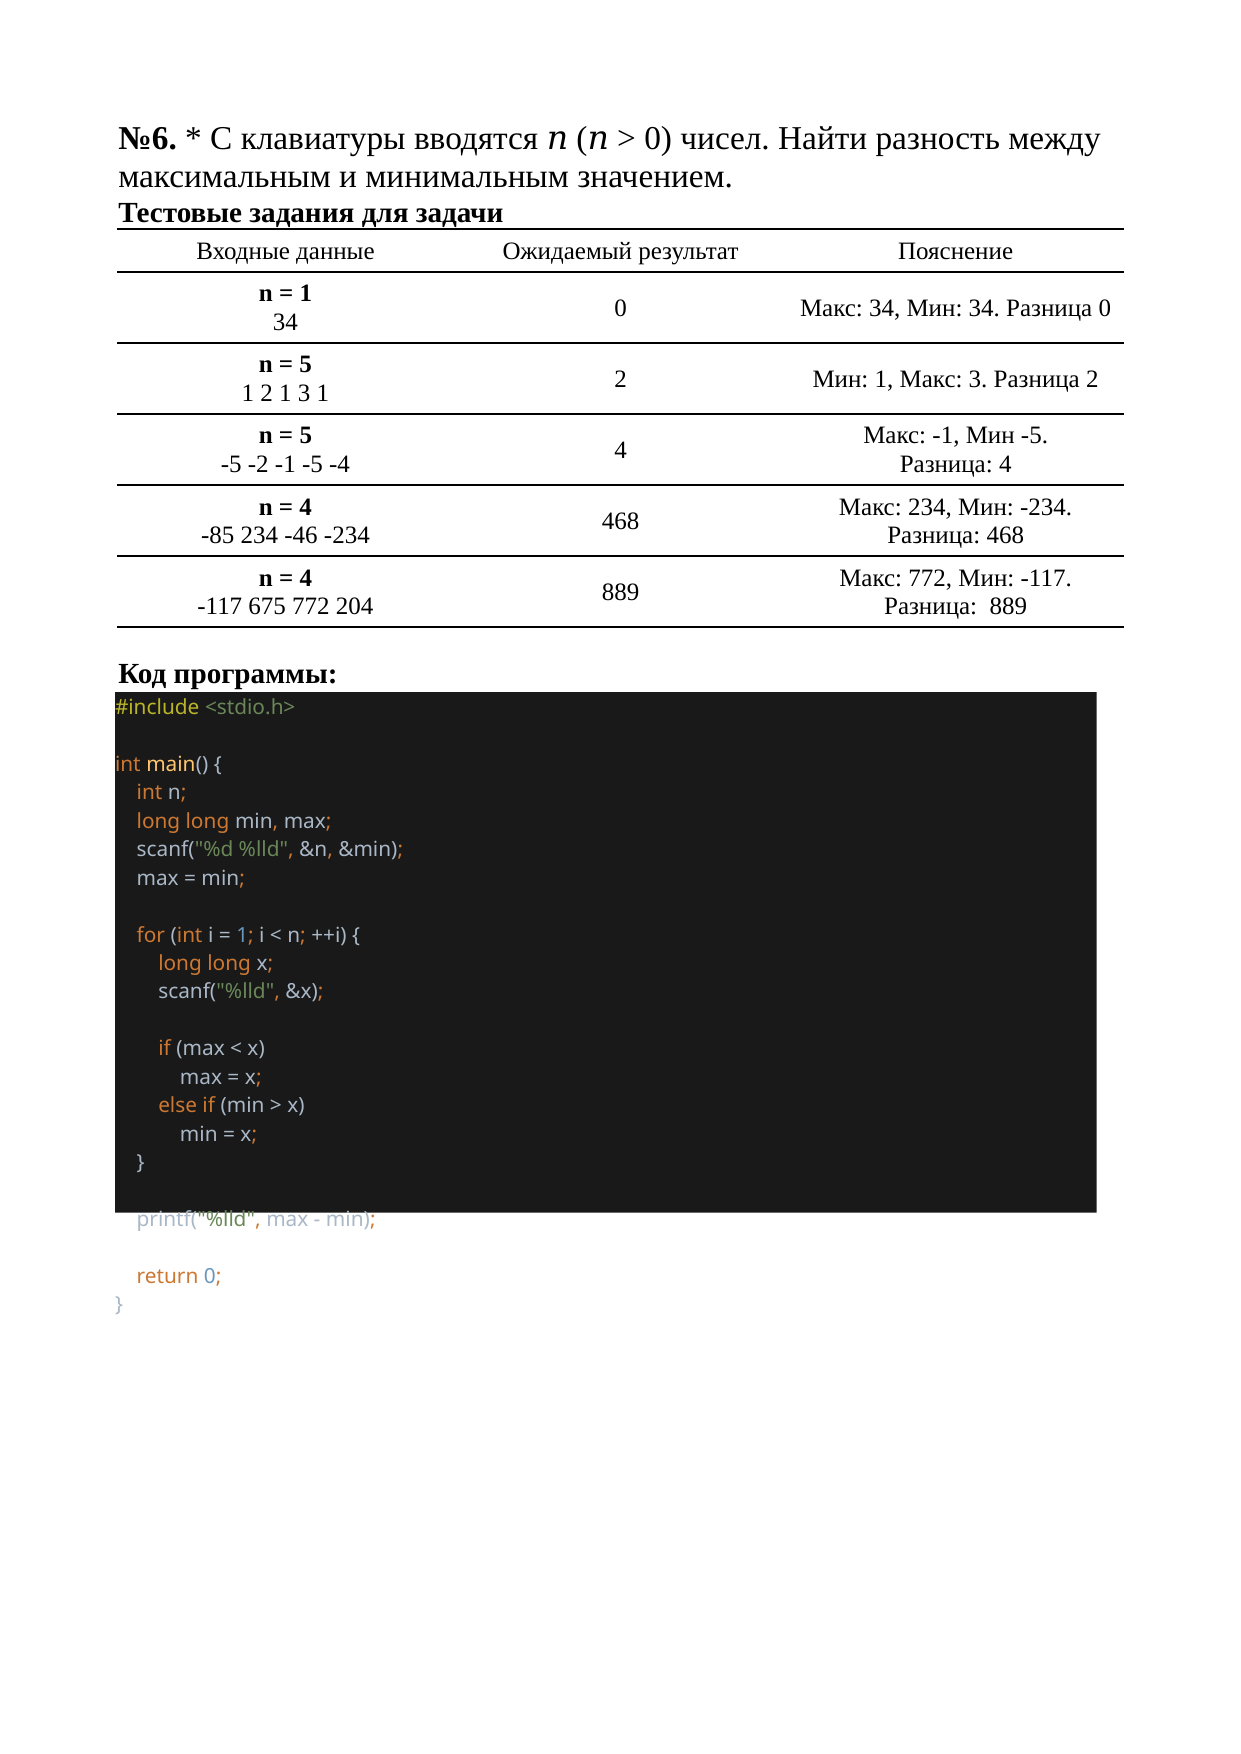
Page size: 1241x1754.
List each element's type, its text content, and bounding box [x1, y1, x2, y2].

table_cell n = 4 -117 675 772 204 [117, 557, 453, 626]
table_cell 2 [453, 344, 787, 413]
table_cell 468 [453, 486, 787, 555]
table_cell Макс: 34, Мин: 34. Разница 0 [788, 273, 1123, 342]
table_cell n = 4 -85 234 -46 -234 [117, 486, 453, 555]
table_header Пояснение [788, 230, 1123, 271]
table_cell Макс: -1, Мин -5. Разница: 4 [788, 415, 1123, 484]
table_cell n = 5 -5 -2 -1 -5 -4 [117, 415, 453, 484]
table_cell 4 [453, 415, 787, 484]
text №6. * C клавиатуры вводятся 𝑛 (𝑛 > 0) чисел. Найти разность между максимальным и минимальным значением. [118, 118, 1122, 195]
table_cell 0 [453, 273, 787, 342]
table_header Входные данные [117, 230, 453, 271]
table_cell Макс: 234, Мин: -234. Разница: 468 [788, 486, 1123, 555]
table_cell Мин: 1, Макс: 3. Разница 2 [788, 344, 1123, 413]
table_cell 889 [453, 557, 787, 626]
table_cell n = 1 34 [117, 273, 453, 342]
table_cell Макс: 772, Мин: -117. Разница: 889 [788, 557, 1123, 626]
table_header Ожидаемый результат [453, 230, 787, 271]
table_cell n = 5 1 2 1 3 1 [117, 344, 453, 413]
text Тестовые задания для задачи [118, 195, 1122, 228]
text Код программы: [118, 657, 1122, 690]
